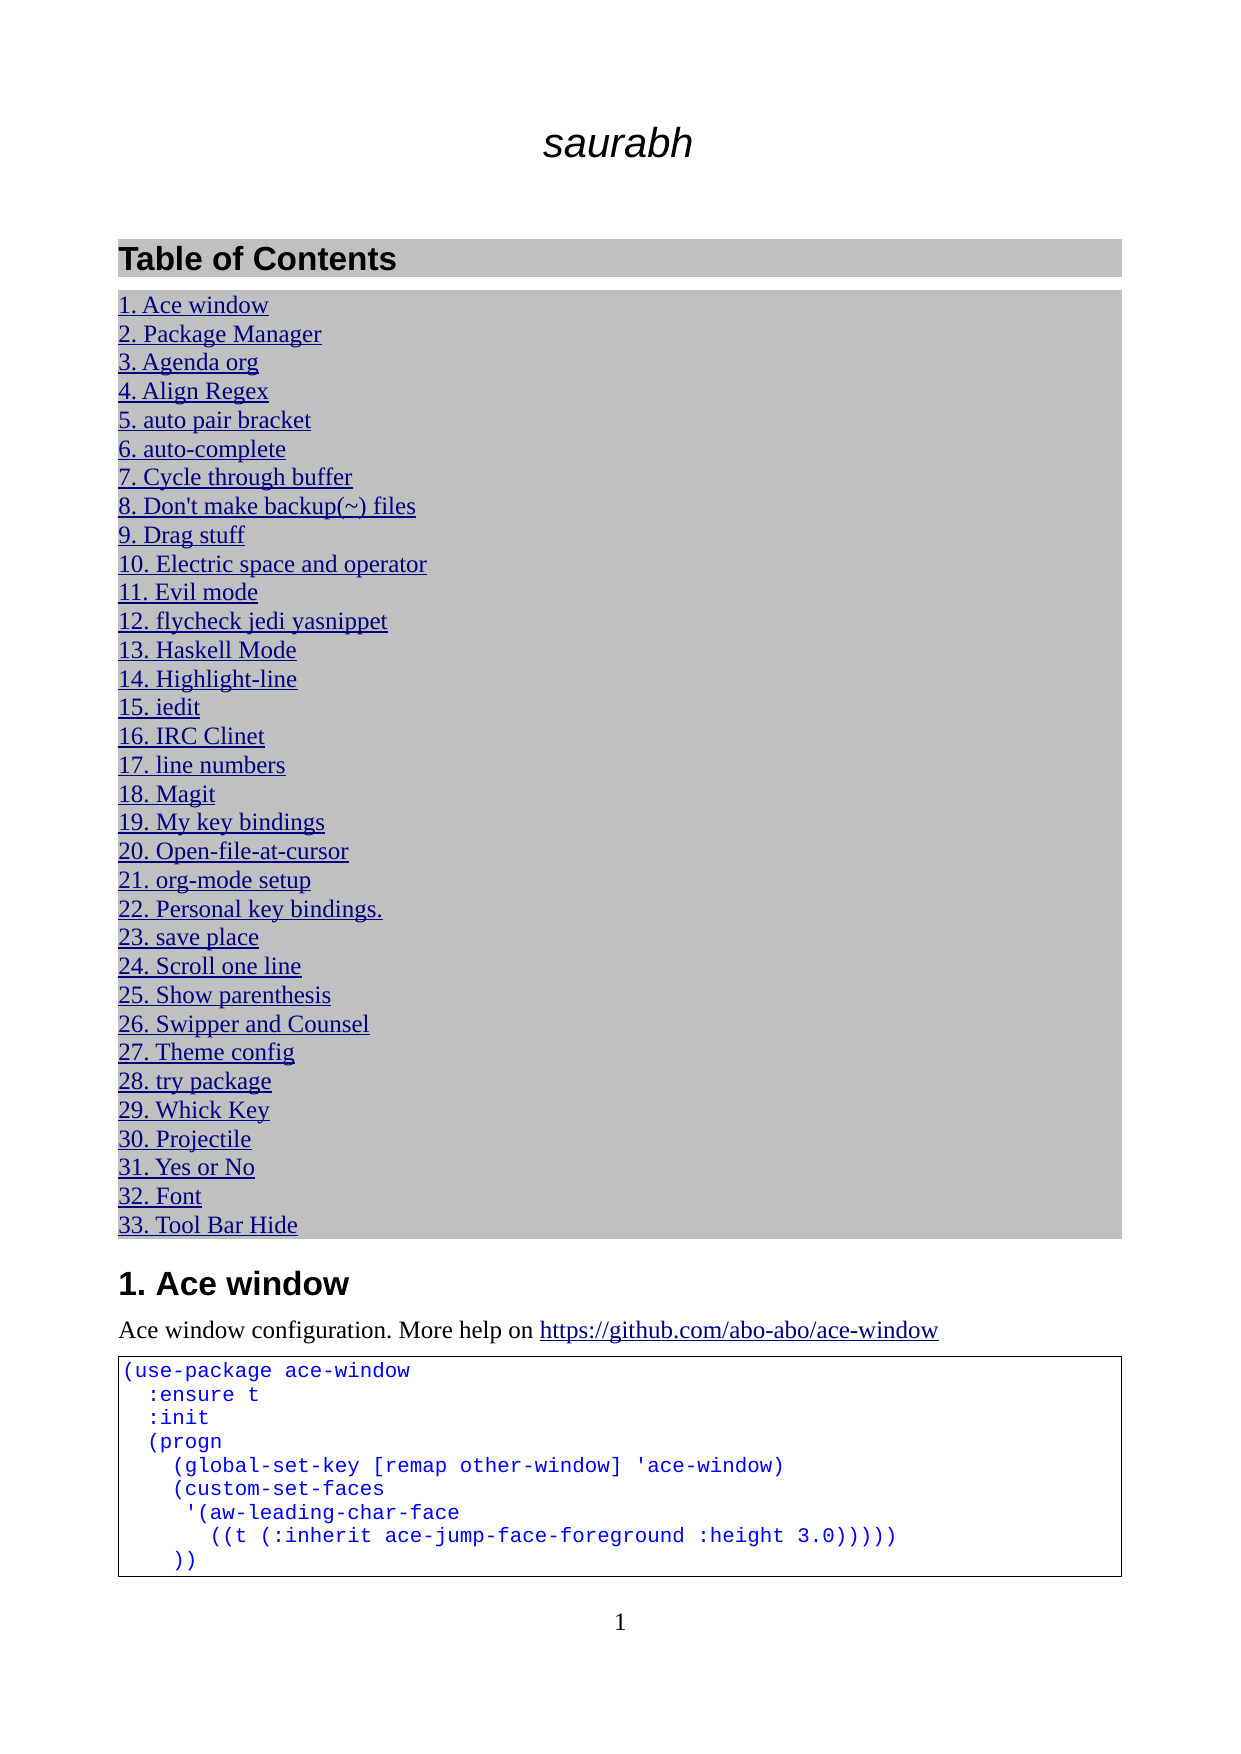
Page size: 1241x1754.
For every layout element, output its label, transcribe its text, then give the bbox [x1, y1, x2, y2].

text ((t (:inherit ace-jump-face-foreground :height 3.0))))) [119, 1522, 1121, 1545]
text 25. Show parenthesis [118, 980, 1122, 1009]
subtitle saurabh [118, 118, 1122, 166]
text 30. Projectile [118, 1124, 1122, 1152]
text 2. Package Manager [118, 319, 1122, 347]
text 3. Agenda org [118, 347, 1122, 376]
text 23. save place [118, 922, 1122, 951]
text 26. Swipper and Counsel [118, 1009, 1122, 1037]
text 13. Haskell Mode [118, 635, 1122, 664]
text 24. Scroll one line [118, 951, 1122, 980]
text 28. try package [118, 1066, 1122, 1095]
text (global-set-key [remap other-window] 'ace-window) [119, 1451, 1121, 1474]
subtitle Table of Contents [118, 239, 1122, 277]
text 21. org-mode setup [118, 865, 1122, 894]
text (custom-set-faces [119, 1474, 1121, 1498]
text 5. auto pair bracket [118, 405, 1122, 434]
text :ensure t [119, 1380, 1121, 1403]
text (progn [119, 1427, 1121, 1451]
text 1. Ace window [118, 290, 1122, 319]
text 27. Theme config [118, 1037, 1122, 1066]
text '(aw-leading-char-face [119, 1498, 1121, 1522]
text 6. auto-complete [118, 434, 1122, 462]
text :init [119, 1403, 1121, 1427]
subtitle Ace window [118, 1264, 1122, 1302]
text 11. Evil mode [118, 577, 1122, 606]
text (use-package ace-window [119, 1357, 1121, 1380]
text 9. Drag stuff [118, 520, 1122, 549]
text 12. flycheck jedi yasnippet [118, 606, 1122, 635]
text 31. Yes or No [118, 1152, 1122, 1181]
text )) [119, 1545, 1121, 1576]
text 16. IRC Clinet [118, 721, 1122, 750]
text 17. line numbers [118, 750, 1122, 779]
text 7. Cycle through buffer [118, 462, 1122, 491]
text Ace window configuration. More help on https://github.com/abo-abo/ace-window [118, 1315, 1122, 1343]
text 18. Magit [118, 779, 1122, 807]
text 22. Personal key bindings. [118, 894, 1122, 922]
text 10. Electric space and operator [118, 549, 1122, 577]
text 20. Open-file-at-cursor [118, 836, 1122, 865]
text 29. Whick Key [118, 1095, 1122, 1124]
text 19. My key bindings [118, 807, 1122, 836]
text 8. Don't make backup(~) files [118, 491, 1122, 520]
text 33. Tool Bar Hide [118, 1210, 1122, 1239]
text 15. iedit [118, 692, 1122, 721]
text 4. Align Regex [118, 376, 1122, 405]
text 32. Font [118, 1181, 1122, 1210]
text 14. Highlight-line [118, 664, 1122, 692]
